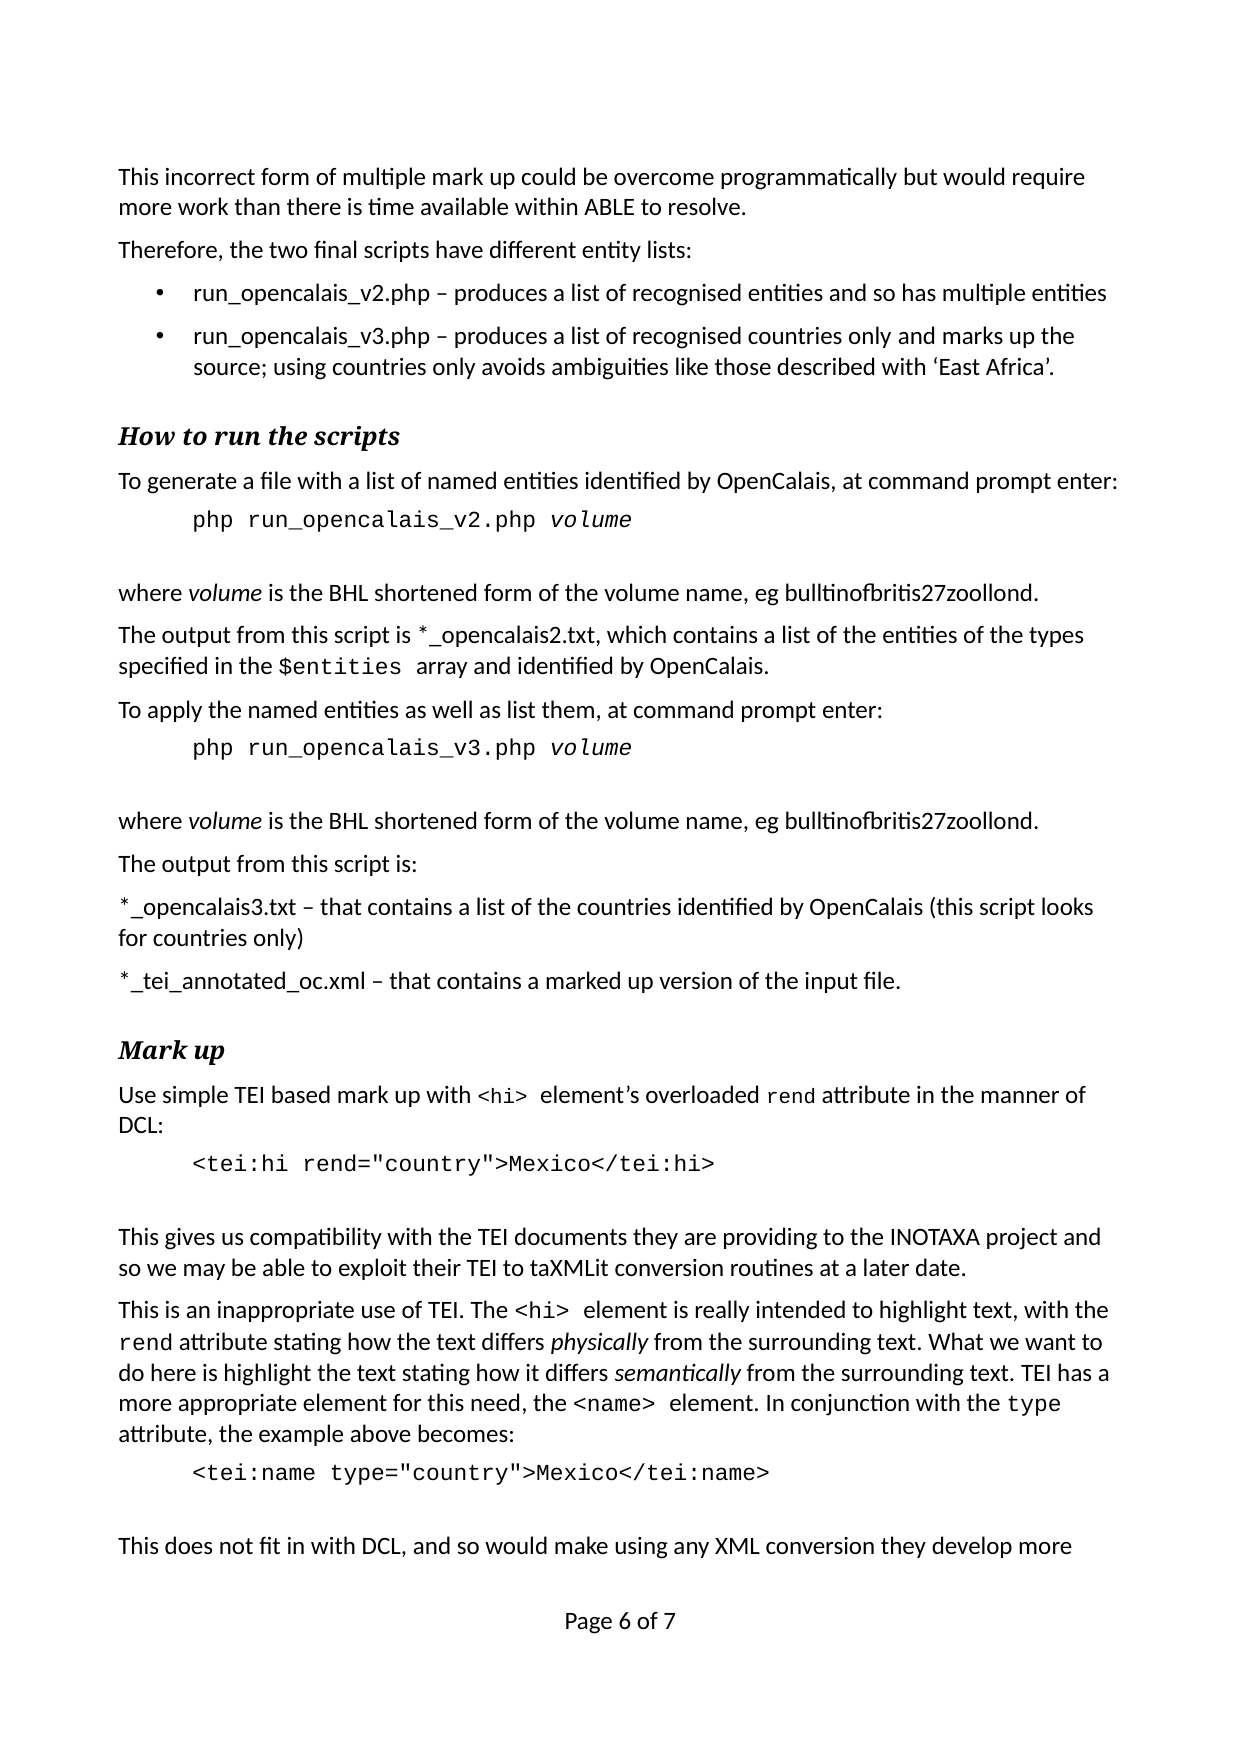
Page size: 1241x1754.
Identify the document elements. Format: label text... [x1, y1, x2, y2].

text The output from this script is *_opencalais2.txt, which contains a list of the entities of the types specified in the $entities array and identified by OpenCalais. [118, 620, 1122, 681]
text *_tei_annotated_oc.xml – that contains a marked up version of the input file. [118, 965, 1122, 995]
text The output from this script is: [118, 848, 1122, 879]
text To generate a file with a list of named entities identified by OpenCalais, at command prompt enter: [118, 465, 1122, 496]
text php run_opencalais_v3.php volume [118, 737, 1122, 763]
text Therefore, the two final scripts have different entity lists: [118, 234, 1122, 265]
text where volume is the BHL shortened form of the volume name, eg bulltinofbritis27zoollond. [118, 577, 1122, 607]
text This incorrect form of multiple mark up could be overcome programmatically but would require more work than there is time available within ABLE to resolve. [118, 161, 1122, 222]
text <tei:name type="country">Mexico</tei:name> [118, 1462, 1122, 1487]
text Use simple TEI based mark up with <hi> element’s overloaded rend attribute in the manner of DCL: [118, 1079, 1122, 1140]
text php run_opencalais_v2.php volume [118, 508, 1122, 534]
text This does not fit in with DCL, and so would make using any XML conversion they develop more [118, 1530, 1122, 1561]
subtitle How to run the scripts [118, 419, 1122, 452]
text This gives us compatibility with the TEI documents they are providing to the INOTAXA project and so we may be able to exploit their TEI to taXMLit conversion routines at a later date. [118, 1221, 1122, 1282]
list run_opencalais_v2.php – produces a list of recognised entities and so has multiple entities [156, 277, 1122, 308]
subtitle Mark up [118, 1033, 1122, 1066]
list run_opencalais_v3.php – produces a list of recognised countries only and marks up the source; using countries only avoids ambiguities like those described with ‘East Africa’. [156, 320, 1122, 381]
text To apply the named entities as well as list them, at command prompt enter: [118, 694, 1122, 724]
text This is an inappropriate use of TEI. The <hi> element is really intended to highlight text, with the rend attribute stating how the text differs physically from the surrounding text. What we want to do here is highlight the text stating how it differs semantically from the surrounding text. TEI has a more appropriate element for this need, the <name> element. In conjunction with the type attribute, the example above becomes: [118, 1295, 1122, 1449]
text where volume is the BHL shortened form of the volume name, eg bulltinofbritis27zoollond. [118, 806, 1122, 836]
text *_opencalais3.txt – that contains a list of the countries identified by OpenCalais (this script looks for countries only) [118, 891, 1122, 952]
text <tei:hi rend="country">Mexico</tei:hi> [118, 1152, 1122, 1178]
